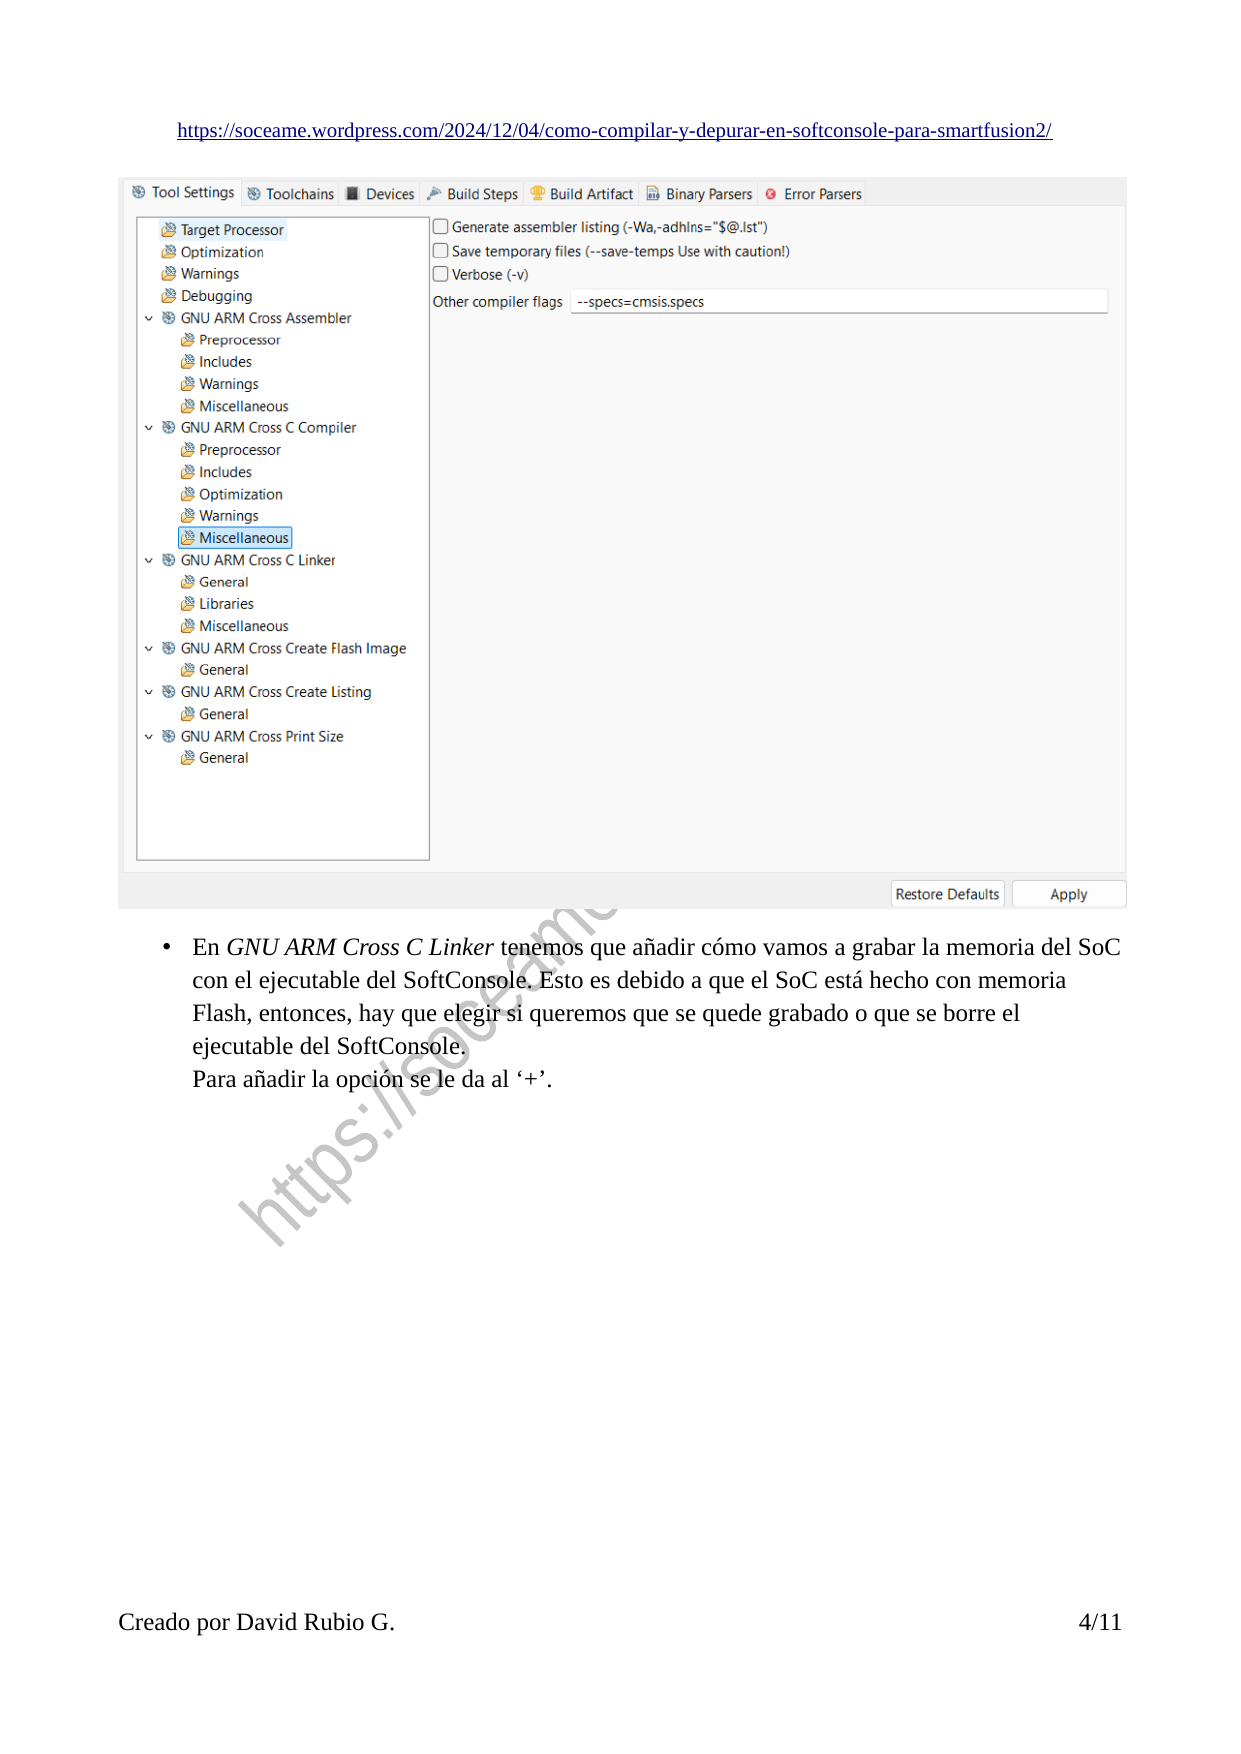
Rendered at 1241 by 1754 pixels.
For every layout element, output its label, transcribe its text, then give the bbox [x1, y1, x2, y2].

picture [118, 177, 1128, 909]
list En GNU ARM Cross C Linker tenemos que añadir cómo vamos a grabar la memoria del SoC con el ejecutable del SoftConsole. Esto es debido a que el SoC está hecho con memoria Flash, entonces, hay que elegir si queremos que se quede grabado o que se borre el ejecutable del SoftConsole. Para añadir la opción se le da al ‘+’. [162, 932, 1122, 1093]
